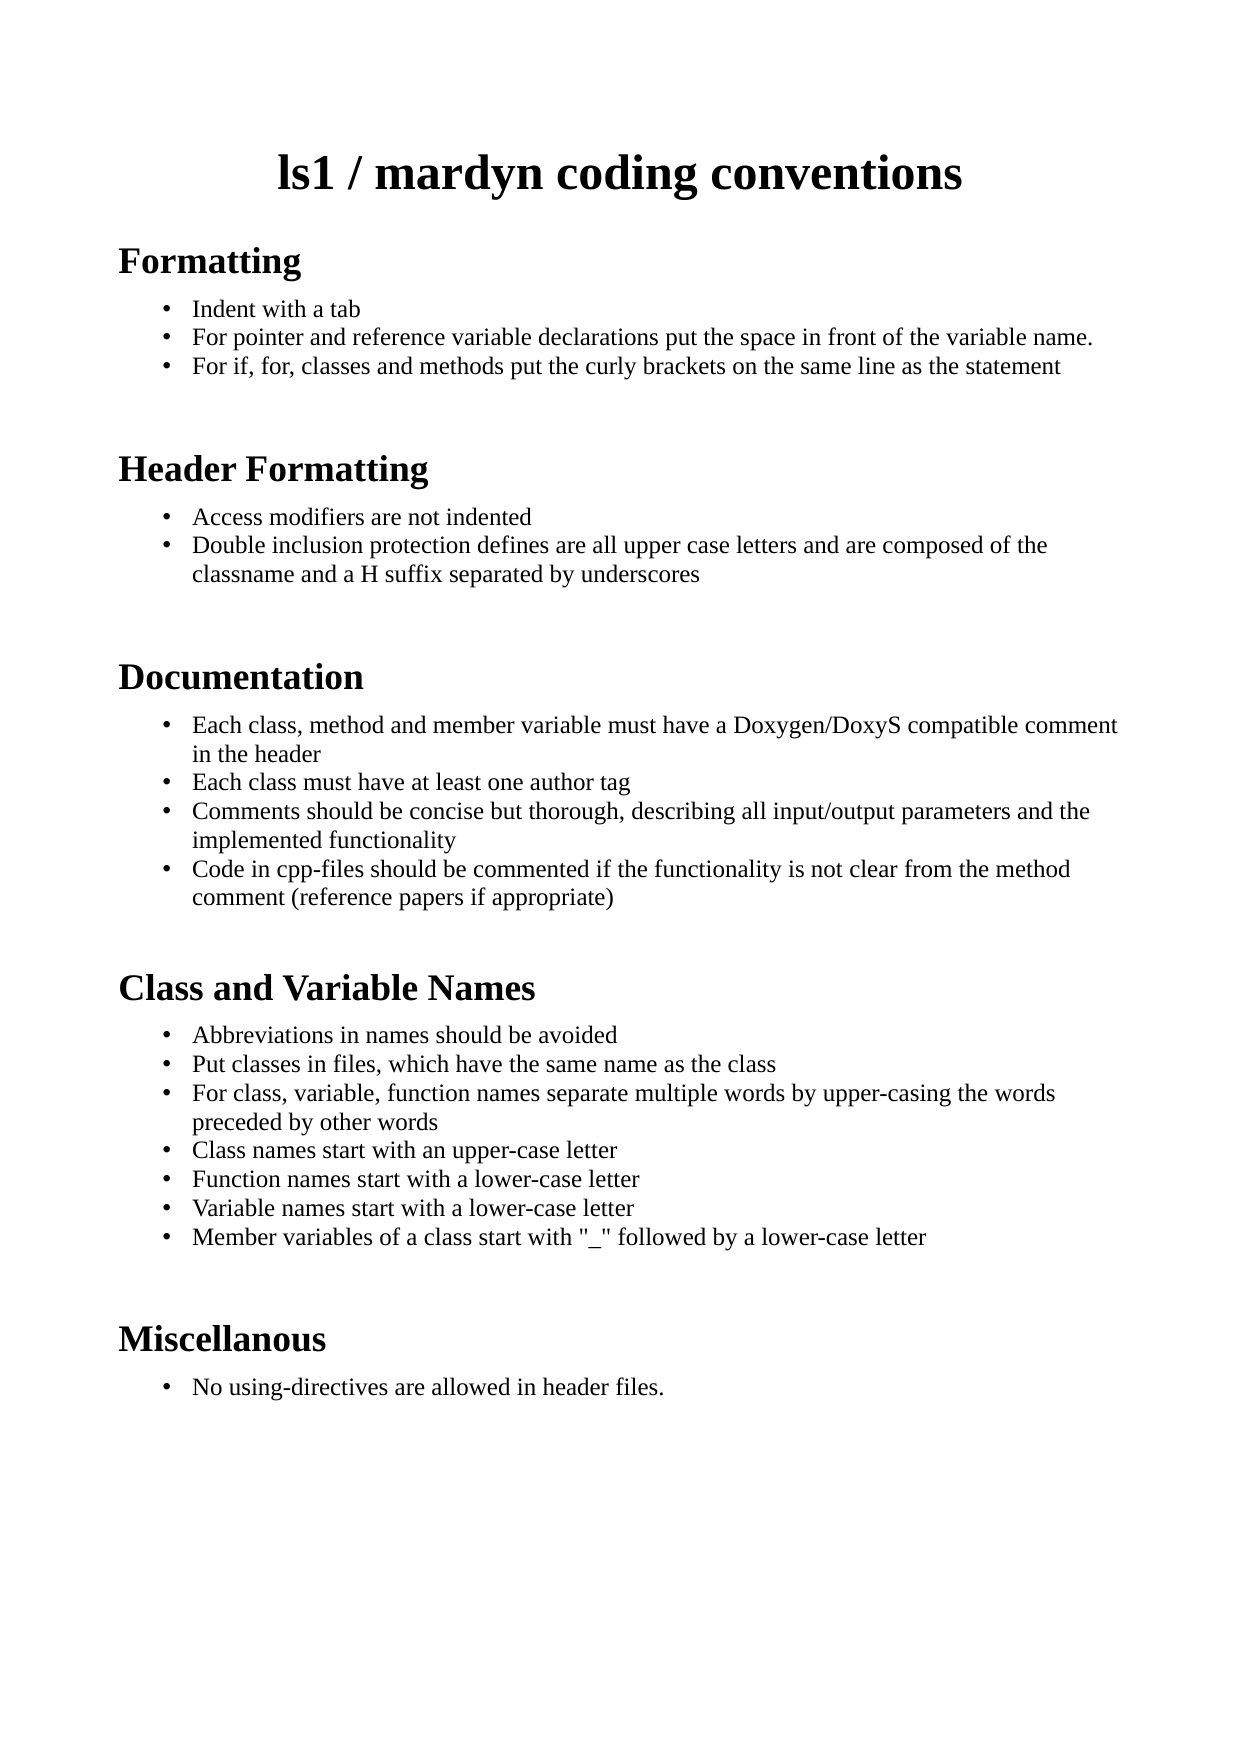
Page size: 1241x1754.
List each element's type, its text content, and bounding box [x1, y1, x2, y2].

list For if, for, classes and methods put the curly brackets on the same line as the statement [162, 351, 1122, 380]
list Indent with a tab [162, 294, 1122, 322]
subtitle ls1 / mardyn coding conventions [118, 143, 1122, 201]
list Member variables of a class start with "_" followed by a lower-case letter [162, 1222, 1122, 1251]
list Double inclusion protection defines are all upper case letters and are composed of the classname and a H suffix separated by underscores [162, 531, 1122, 588]
subtitle Documentation [118, 654, 1122, 697]
list Variable names start with a lower-case letter [162, 1193, 1122, 1222]
subtitle Header Formatting [118, 446, 1122, 489]
subtitle Formatting [118, 238, 1122, 281]
list Each class must have at least one author tag [162, 767, 1122, 796]
list Comments should be concise but thorough, describing all input/output parameters and the implemented functionality [162, 796, 1122, 854]
list Abbreviations in names should be avoided [162, 1021, 1122, 1049]
list For class, variable, function names separate multiple words by upper-casing the words preceded by other words [162, 1078, 1122, 1136]
list For pointer and reference variable declarations put the space in front of the variable name. [162, 322, 1122, 351]
list Class names start with an upper-case letter [162, 1136, 1122, 1164]
list Function names start with a lower-case letter [162, 1164, 1122, 1193]
list Access modifiers are not indented [162, 502, 1122, 531]
list Code in cpp-files should be commented if the functionality is not clear from the method comment (reference papers if appropriate) [162, 854, 1122, 911]
subtitle Class and Variable Names [118, 965, 1122, 1008]
list Each class, method and member variable must have a Doxygen/DoxyS compatible comment in the header [162, 710, 1122, 767]
subtitle Miscellanous [118, 1317, 1122, 1360]
list No using-directives are allowed in header files. [162, 1372, 1122, 1401]
list Put classes in files, which have the same name as the class [162, 1049, 1122, 1078]
